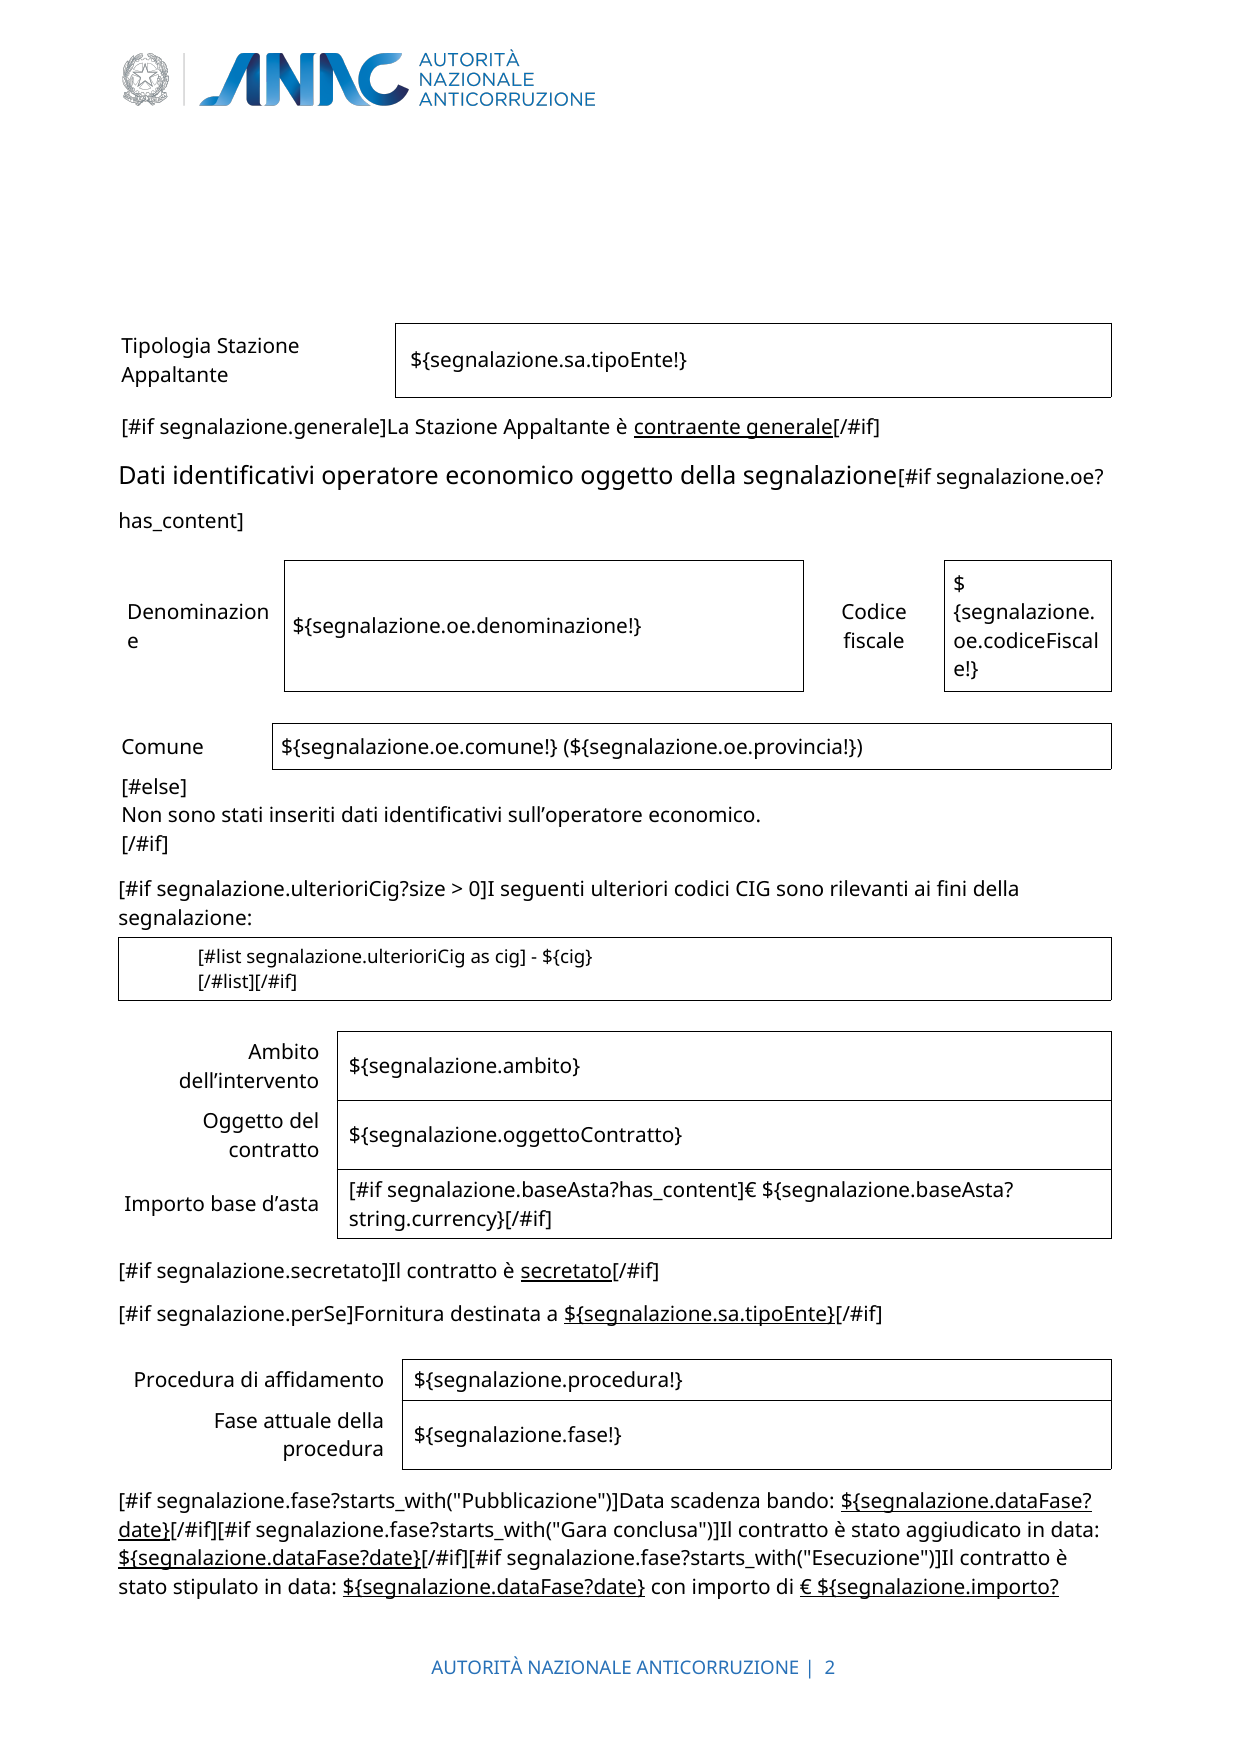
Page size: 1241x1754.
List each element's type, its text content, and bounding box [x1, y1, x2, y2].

text [#if segnalazione.secretato]Il contratto è secretato[/#if] [#if segnalazione.perSe]Fornitura destinata a ${segnalazione.sa.tipoEnte}[/#if] [118, 1256, 1111, 1327]
table_header ${segnalazione.oggettoContratto} [338, 1101, 1111, 1169]
table_header Fase attuale della procedura [118, 1400, 402, 1468]
table_header Comune [118, 723, 272, 769]
table_header ${segnalazione.oe.codiceFiscale!} [945, 561, 1111, 691]
text [#if segnalazione.generale]La Stazione Appaltante è contraente generale[/#if] [118, 409, 1111, 443]
text [#if segnalazione.ulterioriCig?size > 0]I seguenti ulteriori codici CIG sono rilevanti ai fini della segnalazione: [118, 874, 1111, 931]
table_header [#list segnalazione.ulterioriCig as cig] - ${cig} [/#list][/#if] [119, 938, 1111, 1000]
table_header Denominazione [118, 560, 284, 691]
text Non sono stati inseriti dati identificativi sull’operatore economico. [118, 801, 1111, 829]
table_header ${segnalazione.oe.denominazione!} [285, 561, 803, 691]
table_header ${segnalazione.procedura!} [403, 1360, 1111, 1399]
table_header ${segnalazione.fase!} [403, 1401, 1111, 1468]
table_header Procedura di affidamento [118, 1359, 402, 1399]
picture [122, 49, 595, 106]
table_header Oggetto del contratto [118, 1100, 337, 1169]
table_header ${segnalazione.sa.tipoEnte!} [396, 324, 1111, 397]
text [/#if] [118, 829, 1111, 860]
text Dati identificativi operatore economico oggetto della segnalazione[#if segnalazione.oe?has_content] [118, 457, 1111, 534]
table_header Ambito dell’intervento [118, 1031, 337, 1100]
table_header ${segnalazione.ambito} [338, 1032, 1111, 1100]
table_header Tipologia Stazione Appaltante [118, 323, 395, 397]
table_header Codice fiscale [804, 560, 944, 691]
table_header [#if segnalazione.baseAsta?has_content]€ ${segnalazione.baseAsta?string.currency}[/#if] [338, 1170, 1111, 1238]
table_header Importo base d’asta [118, 1169, 337, 1238]
text [#else] [118, 769, 1111, 801]
text [#if segnalazione.fase?starts_with("Pubblicazione")]Data scadenza bando: ${segnalazione.dataFase?date}[/#if][#if segnalazione.fase?starts_with("Gara conclusa")]Il contratto è stato aggiudicato in data: ${segnalazione.dataFase?date}[/#if][#if segnalazione.fase?starts_with("Esecuzione")]Il contratto è stato stipulato in data: ${segnalazione.dataFase?date} con importo di € ${segnalazione.importo? [118, 1486, 1111, 1600]
table_header ${segnalazione.oe.comune!} (${segnalazione.oe.provincia!}) [273, 724, 1111, 769]
